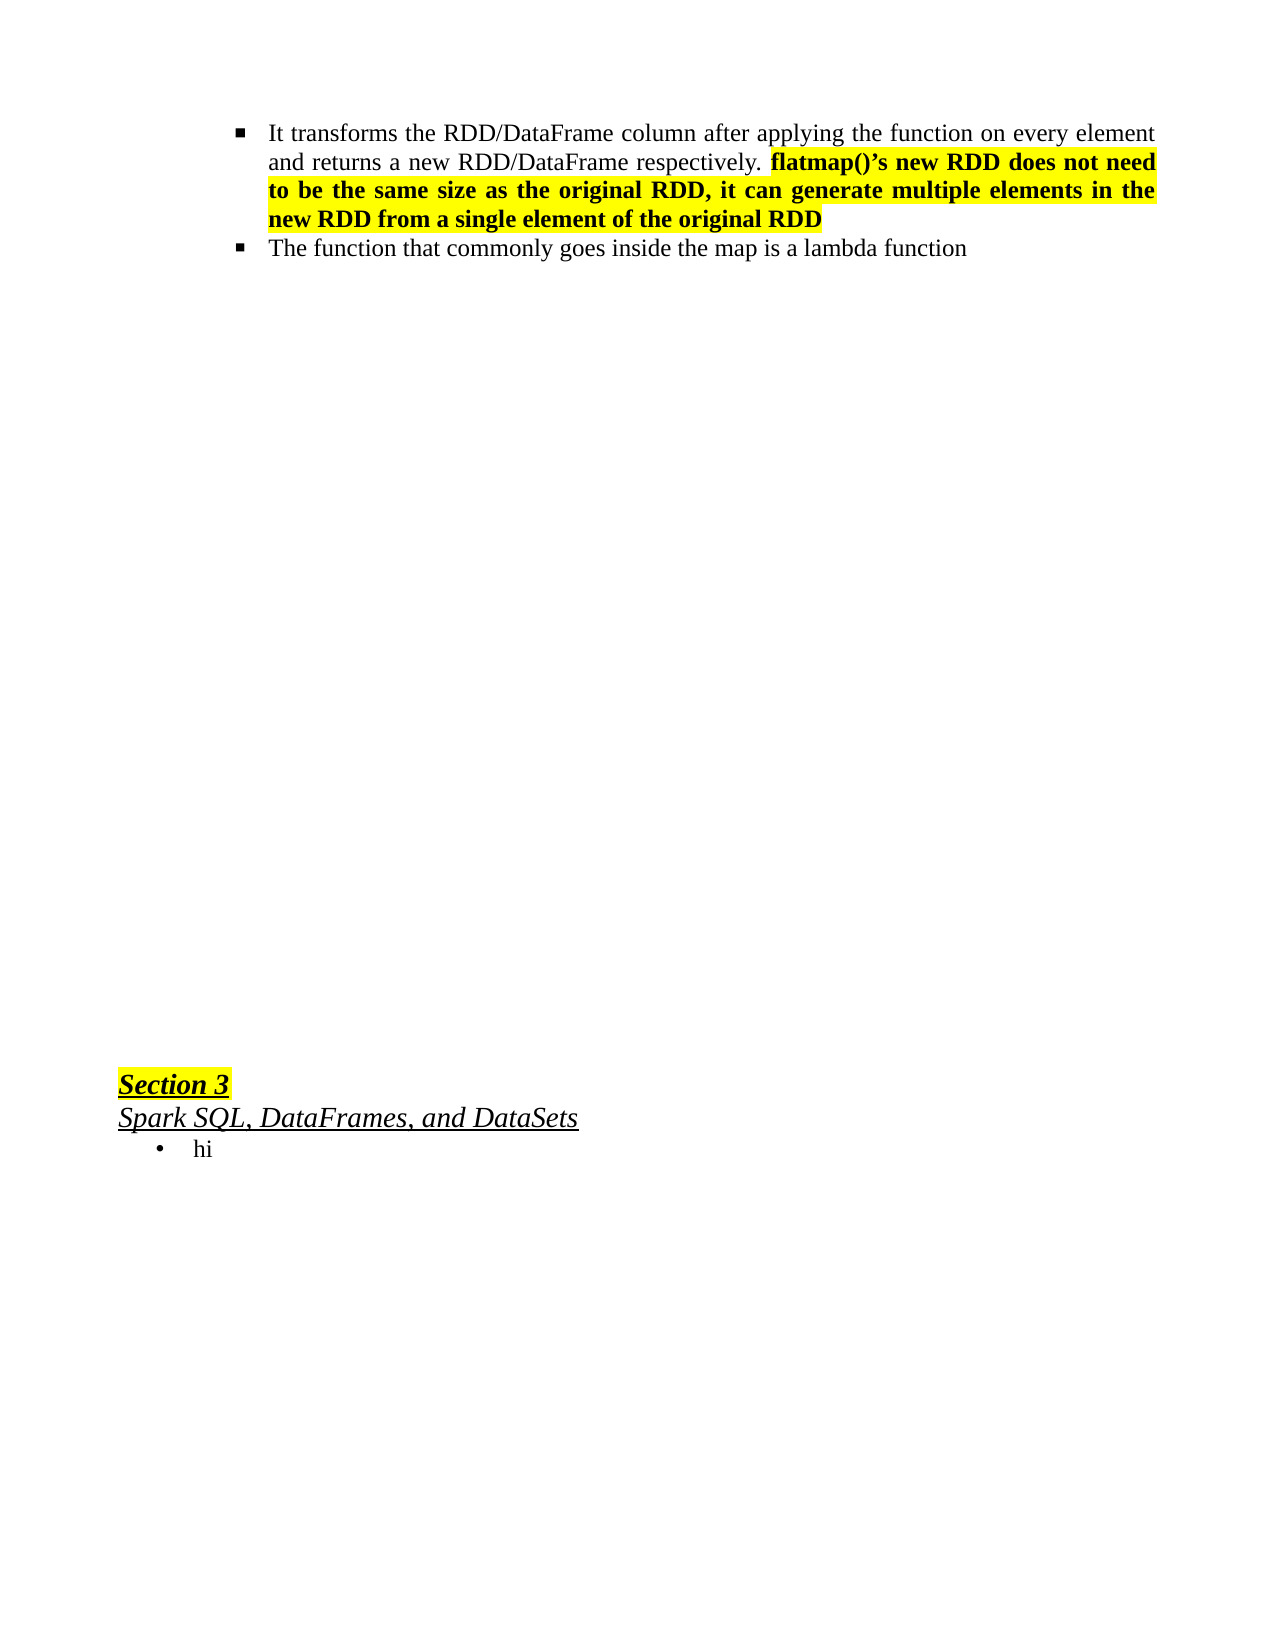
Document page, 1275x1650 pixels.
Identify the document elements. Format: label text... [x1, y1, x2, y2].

text Section 3 [118, 1067, 1157, 1100]
text Spark SQL, DataFrames, and DataSets [118, 1100, 1157, 1134]
list It transforms the RDD/DataFrame column after applying the function on every element and returns a new RDD/DataFrame respectively. flatmap()’s new RDD does not need to be the same size as the original RDD, it can generate multiple elements in the new RDD from a single element of the original RDD [231, 118, 1157, 233]
list hi [156, 1134, 1157, 1163]
list The function that commonly goes inside the map is a lambda function [231, 233, 1157, 262]
